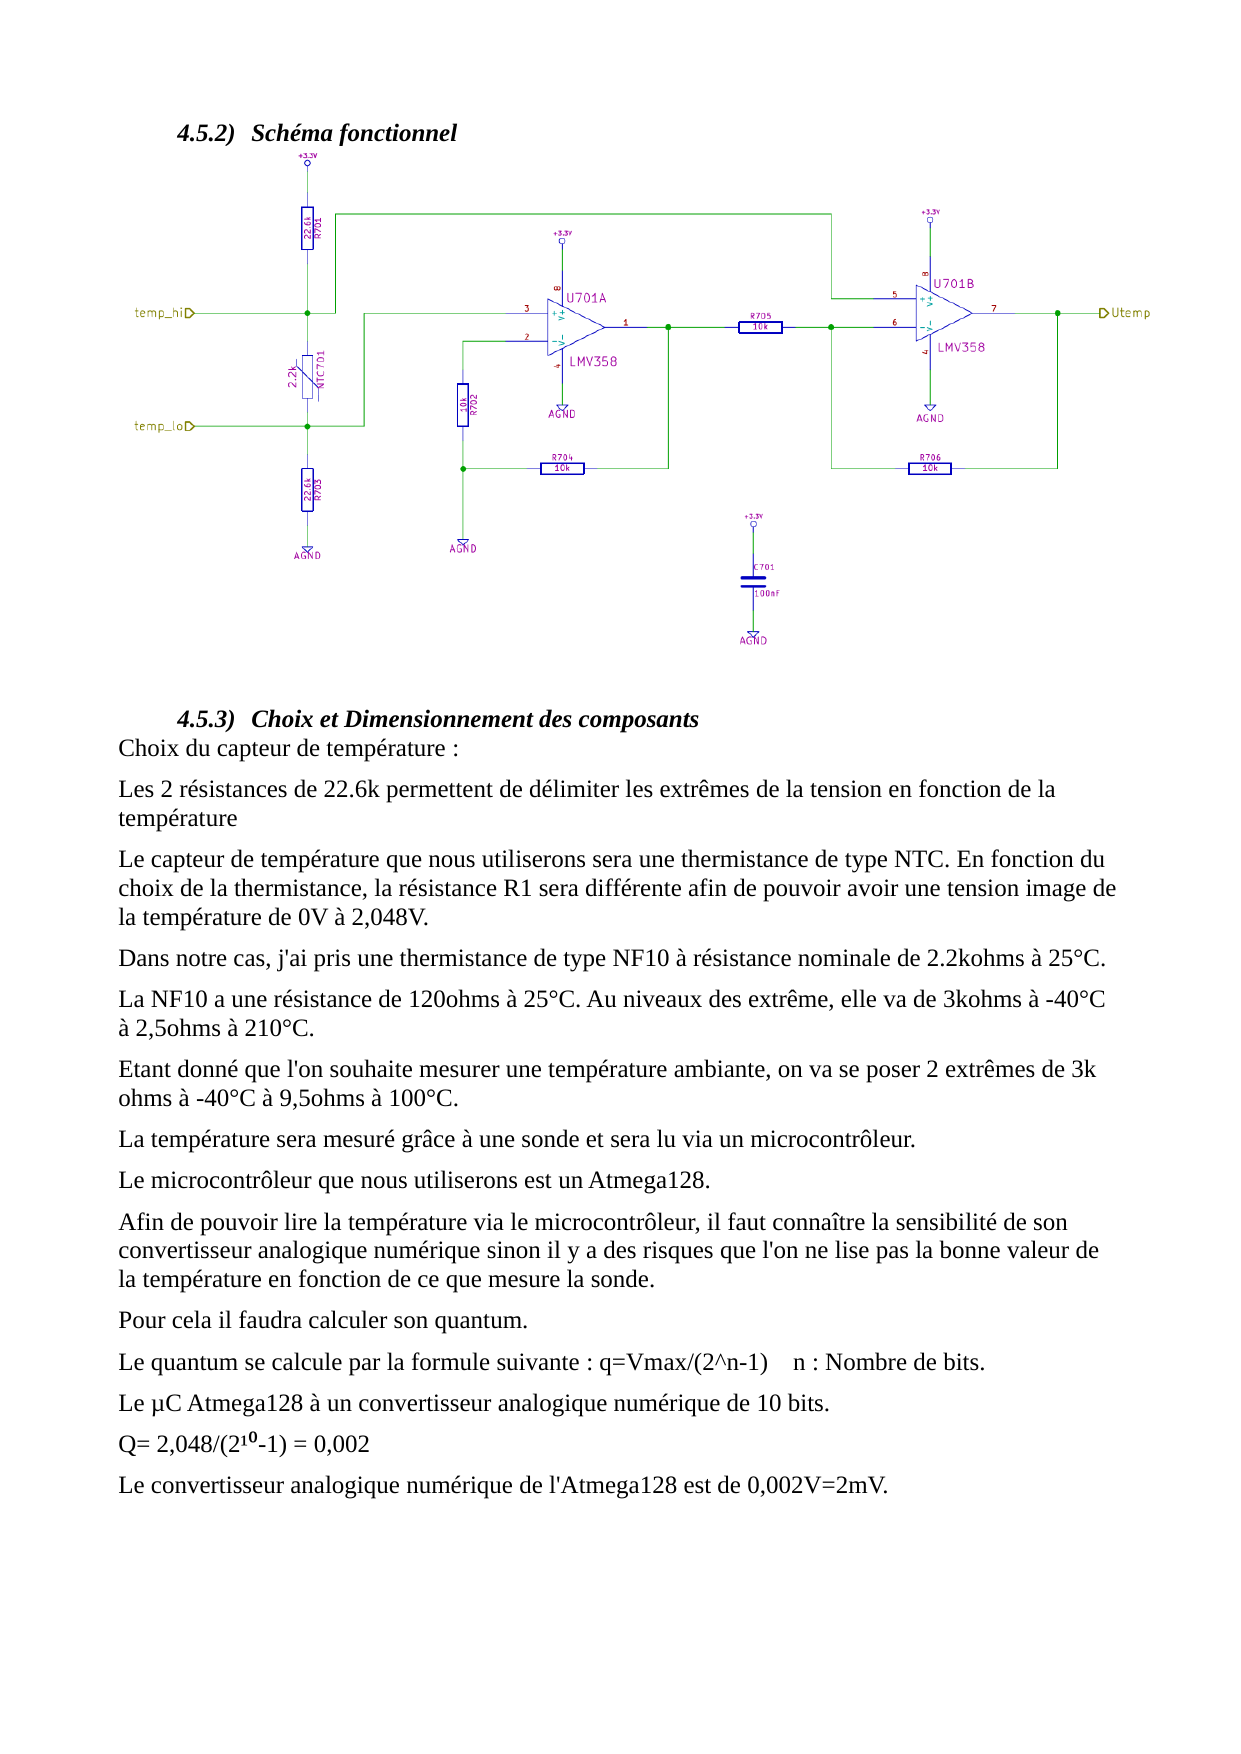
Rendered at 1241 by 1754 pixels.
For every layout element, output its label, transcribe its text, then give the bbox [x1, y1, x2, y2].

text La NF10 a une résistance de 120ohms à 25°C. Au niveaux des extrême, elle va de 3kohms à -40°C à 2,5ohms à 210°C. [118, 984, 1122, 1042]
text Q= 2,048/(2¹⁰-1) = 0,002 [118, 1429, 1122, 1458]
text Etant donné que l'on souhaite mesurer une température ambiante, on va se poser 2 extrêmes de 3k ohms à -40°C à 9,5ohms à 100°C. [118, 1054, 1122, 1112]
text Le convertisseur analogique numérique de l'Atmega128 est de 0,002V=2mV. [118, 1471, 1122, 1499]
text Le microcontrôleur que nous utiliserons est un Atmega128. [118, 1166, 1122, 1194]
text Choix du capteur de température : [118, 733, 1122, 762]
picture [118, 146, 1158, 651]
text Le quantum se calcule par la formule suivante : q=Vmax/(2^n-1) n : Nombre de bits. [118, 1347, 1122, 1376]
text Le µC Atmega128 à un convertisseur analogique numérique de 10 bits. [118, 1388, 1122, 1417]
subtitle Choix et Dimensionnement des composants [177, 704, 1122, 733]
text Pour cela il faudra calculer son quantum. [118, 1306, 1122, 1334]
subtitle Schéma fonctionnel [177, 118, 1122, 146]
text Afin de pouvoir lire la température via le microcontrôleur, il faut connaître la sensibilité de son convertisseur analogique numérique sinon il y a des risques que l'on ne lise pas la bonne valeur de la température en fonction de ce que mesure la sonde. [118, 1207, 1122, 1293]
text Les 2 résistances de 22.6k permettent de délimiter les extrêmes de la tension en fonction de la température [118, 774, 1122, 832]
text La température sera mesuré grâce à une sonde et sera lu via un microcontrôleur. [118, 1124, 1122, 1153]
text Dans notre cas, j'ai pris une thermistance de type NF10 à résistance nominale de 2.2kohms à 25°C. [118, 943, 1122, 972]
text Le capteur de température que nous utiliserons sera une thermistance de type NTC. En fonction du choix de la thermistance, la résistance R1 sera différente afin de pouvoir avoir une tension image de la température de 0V à 2,048V. [118, 844, 1122, 931]
